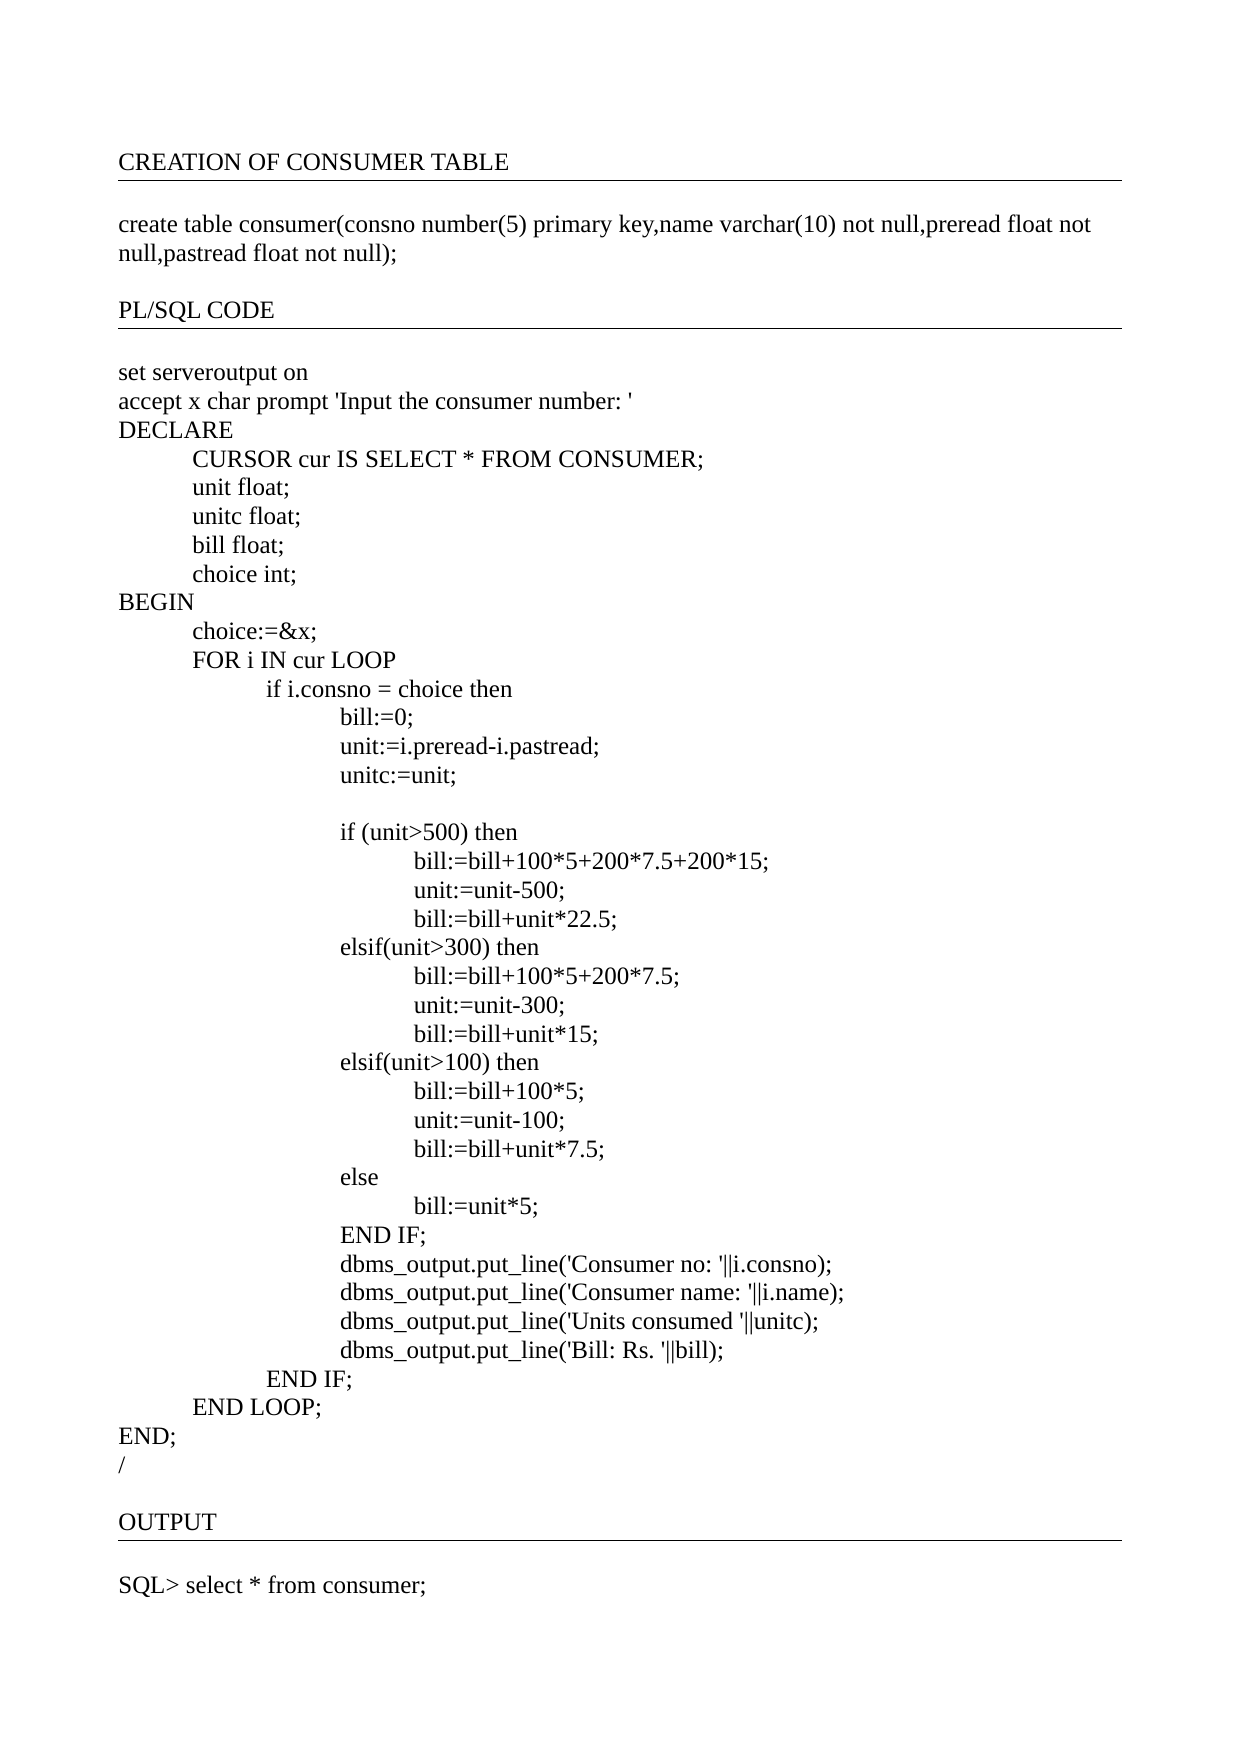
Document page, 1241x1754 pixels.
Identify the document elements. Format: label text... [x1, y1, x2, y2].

text END IF; [118, 1364, 1122, 1392]
text OUTPUT [118, 1507, 1122, 1540]
text CREATION OF CONSUMER TABLE [118, 147, 1122, 180]
text bill:=bill+100*5+200*7.5; [118, 961, 1122, 990]
text choice int; [118, 559, 1122, 587]
text bill:=0; [118, 702, 1122, 731]
text bill:=bill+unit*22.5; [118, 904, 1122, 932]
text choice:=&x; [118, 616, 1122, 645]
text unit:=unit-300; [118, 990, 1122, 1019]
text unit:=i.preread-i.pastread; [118, 731, 1122, 760]
text create table consumer(consno number(5) primary key,name varchar(10) not null,preread float not null,pastread float not null); [118, 209, 1122, 267]
text unit float; [118, 472, 1122, 501]
text BEGIN [118, 587, 1122, 616]
text SQL> select * from consumer; [118, 1570, 1122, 1598]
text unit:=unit-100; [118, 1105, 1122, 1134]
text unitc:=unit; [118, 760, 1122, 789]
text bill float; [118, 530, 1122, 559]
text set serveroutput on [118, 357, 1122, 386]
text dbms_output.put_line('Units consumed '||unitc); [118, 1306, 1122, 1335]
text / [118, 1450, 1122, 1479]
text END; [118, 1421, 1122, 1450]
text unit:=unit-500; [118, 875, 1122, 904]
text bill:=bill+unit*15; [118, 1019, 1122, 1047]
text if i.consno = choice then [118, 674, 1122, 702]
text dbms_output.put_line('Consumer name: '||i.name); [118, 1277, 1122, 1306]
text bill:=bill+100*5+200*7.5+200*15; [118, 846, 1122, 875]
text if (unit>500) then [118, 817, 1122, 846]
text DECLARE [118, 415, 1122, 444]
text bill:=unit*5; [118, 1191, 1122, 1220]
text PL/SQL CODE [118, 295, 1122, 328]
text elsif(unit>300) then [118, 932, 1122, 961]
text END IF; [118, 1220, 1122, 1249]
text unitc float; [118, 501, 1122, 530]
text else [118, 1162, 1122, 1191]
text dbms_output.put_line('Consumer no: '||i.consno); [118, 1249, 1122, 1277]
text accept x char prompt 'Input the consumer number: ' [118, 386, 1122, 415]
text FOR i IN cur LOOP [118, 645, 1122, 674]
text bill:=bill+unit*7.5; [118, 1134, 1122, 1162]
text CURSOR cur IS SELECT * FROM CONSUMER; [118, 444, 1122, 472]
text elsif(unit>100) then [118, 1047, 1122, 1076]
text dbms_output.put_line('Bill: Rs. '||bill); [118, 1335, 1122, 1364]
text END LOOP; [118, 1392, 1122, 1421]
text bill:=bill+100*5; [118, 1076, 1122, 1105]
